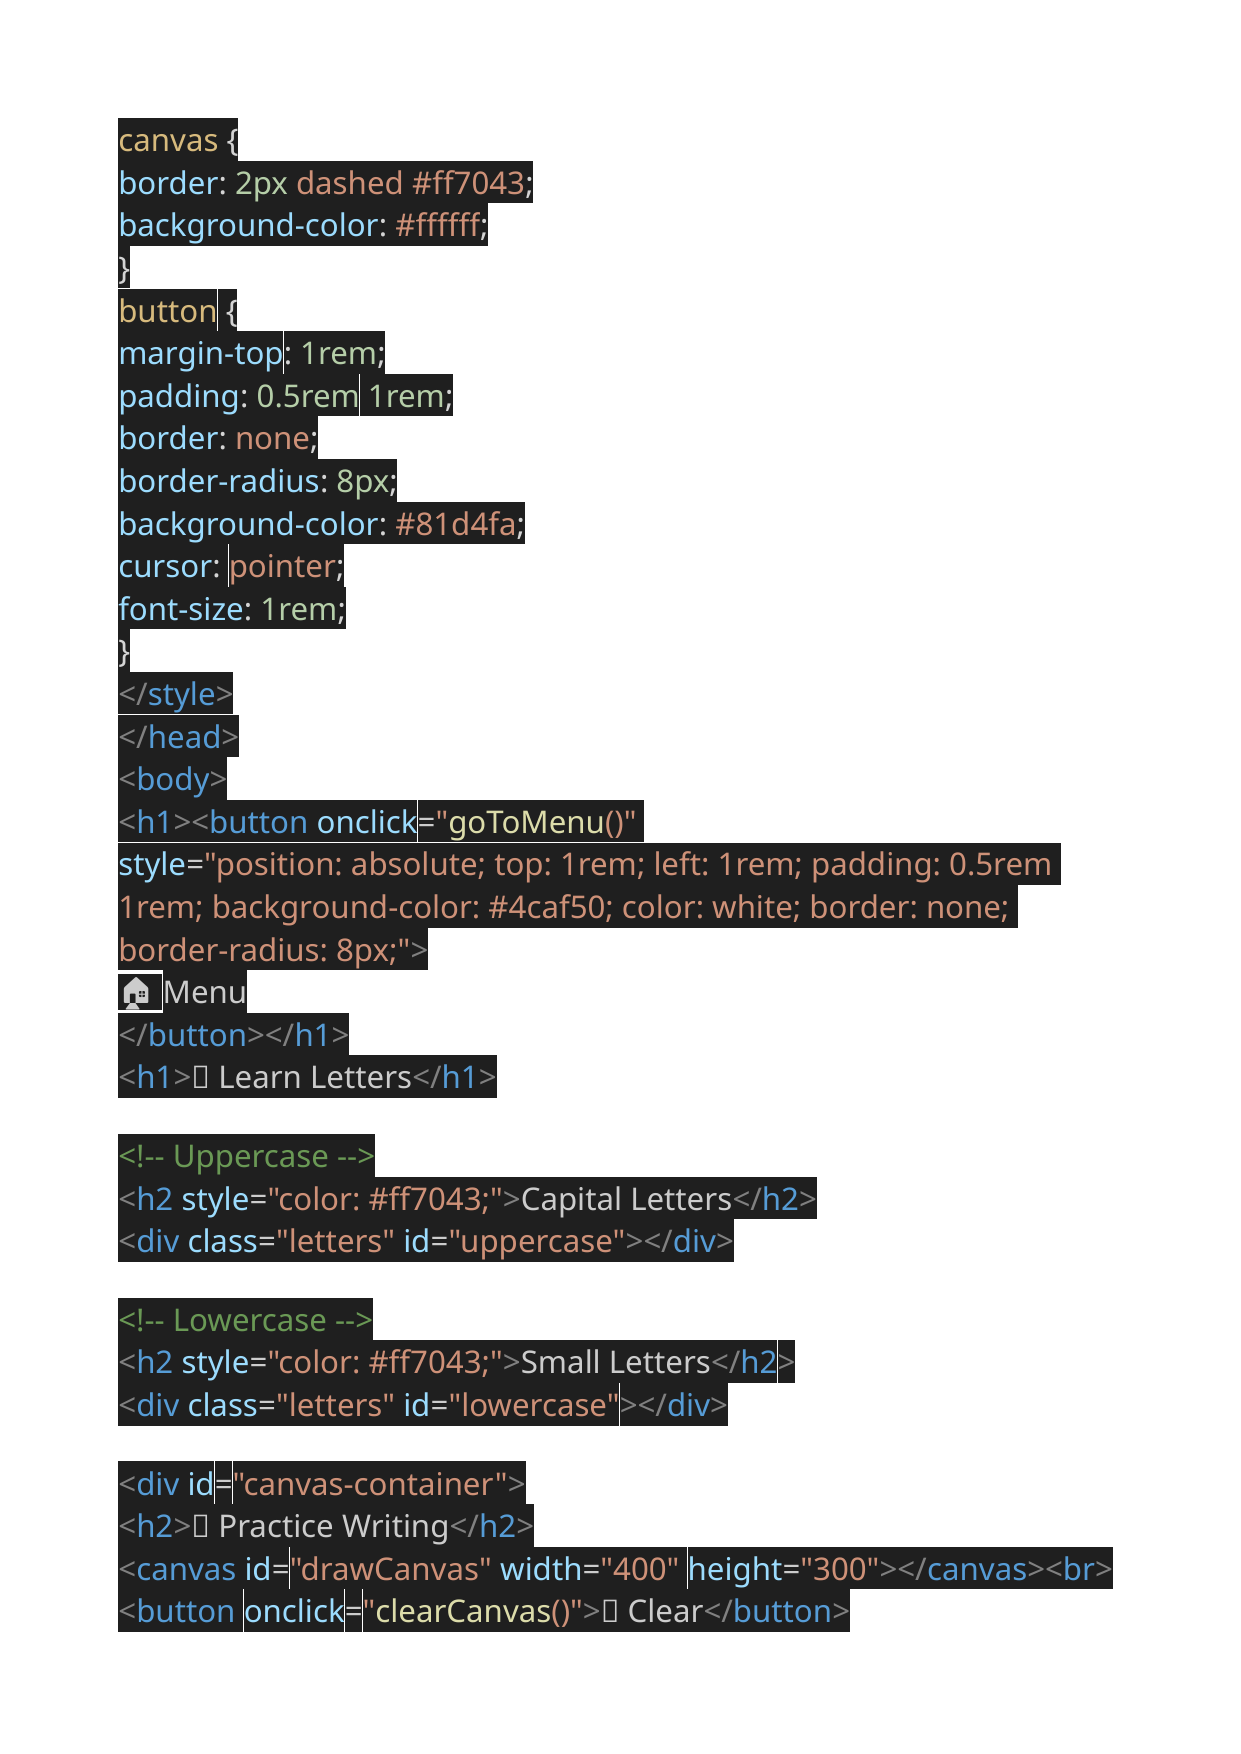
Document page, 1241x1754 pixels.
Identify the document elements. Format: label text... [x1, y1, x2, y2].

text border: none; [118, 416, 1122, 459]
text border: 2px dashed #ff7043; [118, 161, 1122, 203]
text <h2>📝 Practice Writing</h2> [118, 1504, 1122, 1547]
text } [118, 629, 1122, 672]
text 🏠 Menu [118, 970, 1122, 1013]
text style="position: absolute; top: 1rem; left: 1rem; padding: 0.5rem 1rem; background-color: #4caf50; color: white; border: none; border-radius: 8px;"> [118, 842, 1122, 970]
text <canvas id="drawCanvas" width="400" height="300"></canvas><br> [118, 1547, 1122, 1589]
text background-color: #81d4fa; [118, 502, 1122, 544]
text </style> [118, 672, 1122, 714]
text </button></h1> [118, 1013, 1122, 1055]
text <div id="canvas-container"> [118, 1461, 1122, 1504]
text canvas { [118, 118, 1122, 161]
text <body> [118, 757, 1122, 800]
text border-radius: 8px; [118, 459, 1122, 502]
text <h1><button onclick="goToMenu()" [118, 800, 1122, 842]
text <div class="letters" id="uppercase"></div> [118, 1219, 1122, 1262]
text <h2 style="color: #ff7043;">Small Letters</h2> [118, 1340, 1122, 1383]
text <!-- Lowercase --> [118, 1298, 1122, 1340]
text background-color: #ffffff; [118, 203, 1122, 246]
text <h1>🔠 Learn Letters</h1> [118, 1055, 1122, 1098]
text <div class="letters" id="lowercase"></div> [118, 1383, 1122, 1426]
text <h2 style="color: #ff7043;">Capital Letters</h2> [118, 1177, 1122, 1219]
text font-size: 1rem; [118, 587, 1122, 629]
text button { [118, 288, 1122, 331]
text } [118, 246, 1122, 288]
text margin-top: 1rem; [118, 331, 1122, 374]
text <!-- Uppercase --> [118, 1134, 1122, 1177]
text padding: 0.5rem 1rem; [118, 374, 1122, 416]
text <button onclick="clearCanvas()">🧹 Clear</button> [118, 1589, 1122, 1632]
text cursor: pointer; [118, 544, 1122, 587]
text </head> [118, 714, 1122, 757]
